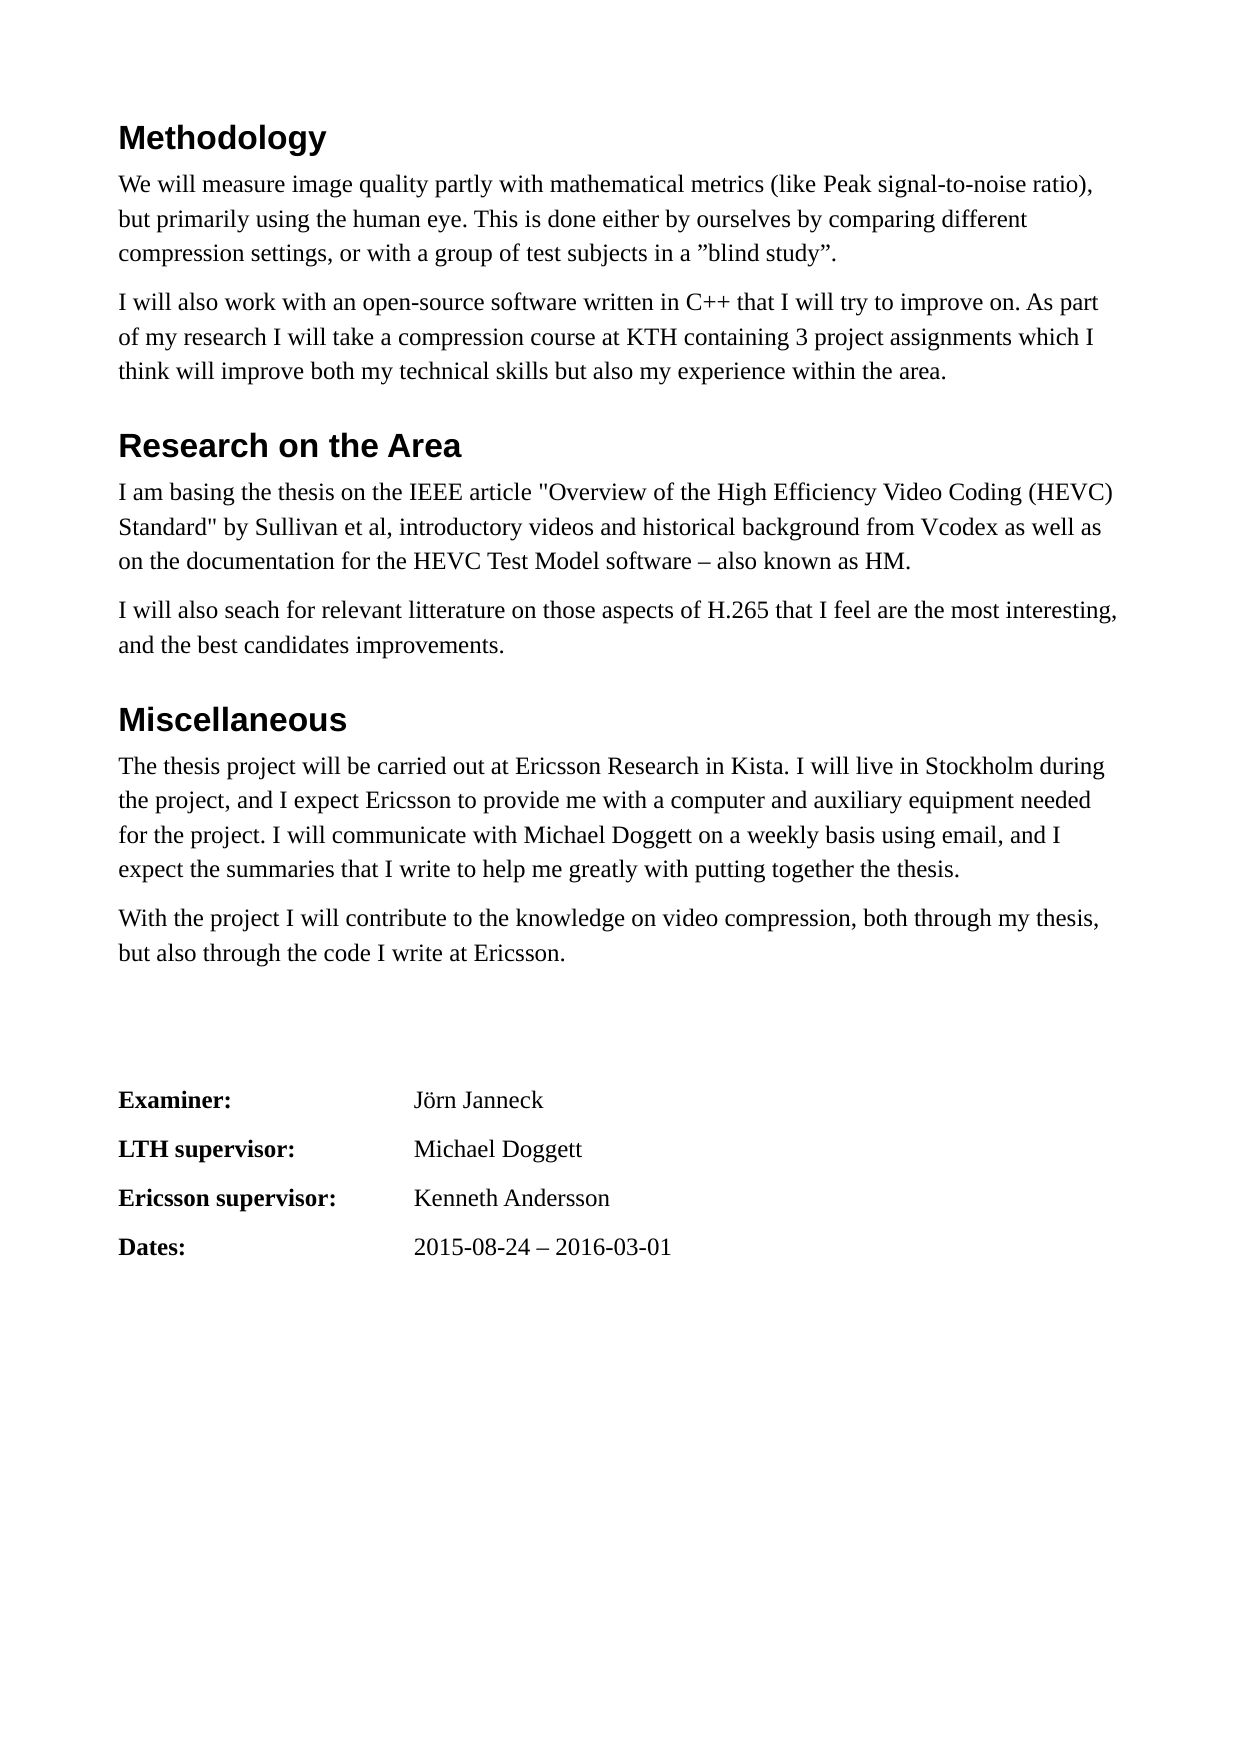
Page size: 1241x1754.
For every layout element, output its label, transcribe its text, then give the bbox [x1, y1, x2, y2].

subtitle Miscellaneous [118, 700, 1122, 738]
text I will also work with an open-source software written in C++ that I will try to improve on. As part of my research I will take a compression course at KTH containing 3 project assignments which I think will improve both my technical skills but also my experience within the area. [118, 287, 1122, 385]
subtitle Research on the Area [118, 426, 1122, 465]
text Dates: 2015-08-24 – 2016-03-01 [118, 1232, 1122, 1261]
subtitle Methodology [118, 118, 1122, 157]
text The thesis project will be carried out at Ericsson Research in Kista. I will live in Stockholm during the project, and I expect Ericsson to provide me with a computer and auxiliary equipment needed for the project. I will communicate with Michael Doggett on a weekly basis using email, and I expect the summaries that I write to help me greatly with putting together the thesis. [118, 751, 1122, 883]
text LTH supervisor: Michael Doggett [118, 1134, 1122, 1163]
text Examiner: Jörn Janneck [118, 1085, 1122, 1114]
text I will also seach for relevant litterature on those aspects of H.265 that I feel are the most interesting, and the best candidates improvements. [118, 595, 1122, 658]
text Ericsson supervisor: Kenneth Andersson [118, 1183, 1122, 1212]
text With the project I will contribute to the knowledge on video compression, both through my thesis, but also through the code I write at Ericsson. [118, 903, 1122, 967]
text I am basing the thesis on the IEEE article "Overview of the High Efficiency Video Coding (HEVC) Standard" by Sullivan et al, introductory videos and historical background from Vcodex as well as on the documentation for the HEVC Test Model software – also known as HM. [118, 477, 1122, 575]
text We will measure image quality partly with mathematical metrics (like Peak signal-to-noise ratio), but primarily using the human eye. This is done either by ourselves by comparing different compression settings, or with a group of test subjects in a ”blind study”. [118, 169, 1122, 267]
